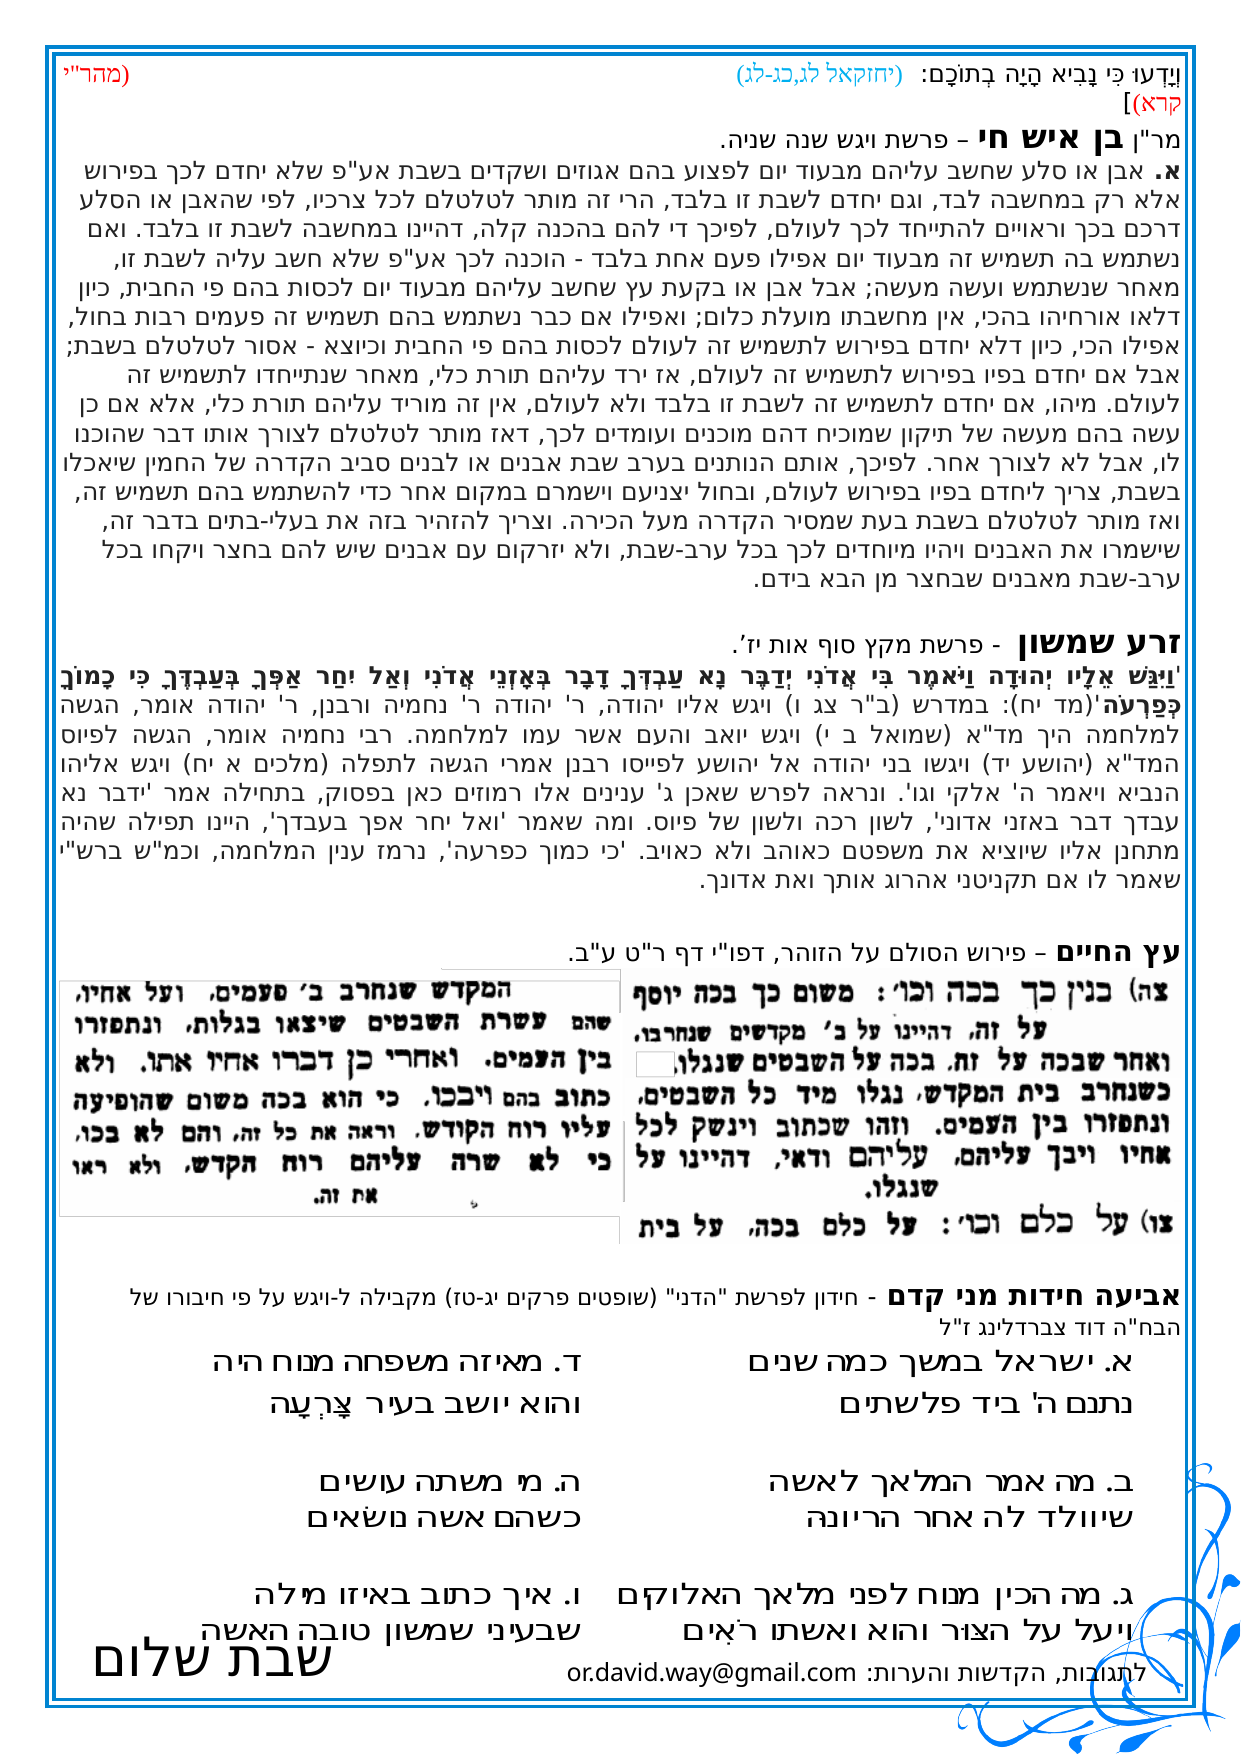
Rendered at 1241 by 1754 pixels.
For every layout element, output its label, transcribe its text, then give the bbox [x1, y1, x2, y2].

text 'וַיִּגַּשׁ אֵלָיו יְהוּדָה וַיֹּאמֶר בִּי אֲדֹנִי יְדַבֶּר נָא עַבְדְּךָ דָבָר בְּאָזְנֵי אֲדֹנִי וְאַל יִחַר אַפְּךָ בְּעַבְדֶּךָ כִּי כָמוֹךָ כְּפַרְעֹה'(מד יח): במדרש (ב"ר צג ו) ויגש אליו יהודה, ר' יהודה ר' נחמיה ורבנן, ר' יהודה אומר, הגשה למלחמה היך מד"א (שמואל ב י) ויגש יואב והעם אשר עמו למלחמה. רבי נחמיה אומר, הגשה לפיוס המד"א (יהושע יד) ויגשו בני יהודה אל יהושע לפייסו רבנן אמרי הגשה לתפלה (מלכים א יח) ויגש אליהו הנביא ויאמר ה' אלקי וגו'. ונראה לפרש שאכן ג' ענינים אלו רמוזים כאן בפסוק, בתחילה אמר 'ידבר נא עבדך דבר באזני אדוני', לשון רכה ולשון של פיוס. ומה שאמר 'ואל יחר אפך בעבדך', היינו תפילה שהיה מתחנן אליו שיוציא את משפטם כאוהב ולא כאויב. 'כי כמוך כפרעה', נרמז ענין המלחמה, וכמ"ש ברש"י שאמר לו אם תקניטני אהרוג אותך ואת אדונך. [59, 661, 1182, 895]
text עץ החיים – פירוש הסולם על הזוהר, דפו"י דף ר"ט ע"ב. [59, 934, 1182, 968]
text אביעה חידות מני קדם - חידון לפרשת "הדני" (שופטים פרקים יג-טז) מקבילה ל-ויגש על פי חיבורו של הבח"ה דוד צברדלינג ז"ל [59, 1278, 1182, 1341]
list לתגובות, הקדשות והערות: or.david.way@gmail.com [59, 1341, 1185, 1688]
picture [957, 1463, 1185, 1698]
text א. אבן או סלע שחשב עליהם מבעוד יום לפצוע בהם אגוזים ושקדים בשבת אע"פ שלא יחדם לכך בפירוש אלא רק במחשבה לבד, וגם יחדם לשבת זו בלבד, הרי זה מותר לטלטלם לכל צרכיו, לפי שהאבן או הסלע דרכם בכך וראויים להתייחד לכך לעולם, לפיכך די להם בהכנה קלה, דהיינו במחשבה לשבת זו בלבד. ואם נשתמש בה תשמיש זה מבעוד יום אפילו פעם אחת בלבד - הוכנה לכך אע"פ שלא חשב עליה לשבת זו, מאחר שנשתמש ועשה מעשה; אבל אבן או בקעת עץ שחשב עליהם מבעוד יום לכסות בהם פי החבית, כיון דלאו אורחיהו בהכי, אין מחשבתו מועלת כלום; ואפילו אם כבר נשתמש בהם תשמיש זה פעמים רבות בחול, אפילו הכי, כיון דלא יחדם בפירוש לתשמיש זה לעולם לכסות בהם פי החבית וכיוצא - אסור לטלטלם בשבת; אבל אם יחדם בפיו בפירוש לתשמיש זה לעולם, אז ירד עליהם תורת כלי, מאחר שנתייחדו לתשמיש זה לעולם. מיהו, אם יחדם לתשמיש זה לשבת זו בלבד ולא לעולם, אין זה מוריד עליהם תורת כלי, אלא אם כן עשה בהם מעשה של תיקון שמוכיח דהם מוכנים ועומדים לכך, דאז מותר לטלטלם לצורך אותו דבר שהוכנו לו, אבל לא לצורך אחר. לפיכך, אותם הנותנים בערב שבת אבנים או לבנים סביב הקדרה של החמין שיאכלו בשבת, צריך ליחדם בפיו בפירוש לעולם, ובחול יצניעם וישמרם במקום אחר כדי להשתמש בהם תשמיש זה, ואז מותר לטלטלם בשבת בעת שמסיר הקדרה מעל הכירה. וצריך להזהיר בזה את בעלי-בתים בדבר זה, שישמרו את האבנים ויהיו מיוחדים לכך בכל ערב-שבת, ולא יזרקום עם אבנים שיש להם בחצר ויקחו בכל ערב-שבת מאבנים שבחצר מן הבא בידם. [59, 156, 1182, 594]
list וְיָדְעוּ כִּי נָבִיא הָיָה בְתוֹכָם: (יחזקאל לג,כג-לג) (מהר"י קרא)] [59, 59, 1182, 117]
picture [957, 1463, 1241, 1754]
text זרע שמשון - פרשת מקץ סוף אות יז’. [59, 623, 1182, 661]
text מר"ן בן איש חי – פרשת ויגש שנה שניה. [59, 117, 1182, 156]
picture [957, 1463, 1192, 1705]
picture [58, 968, 1182, 1244]
